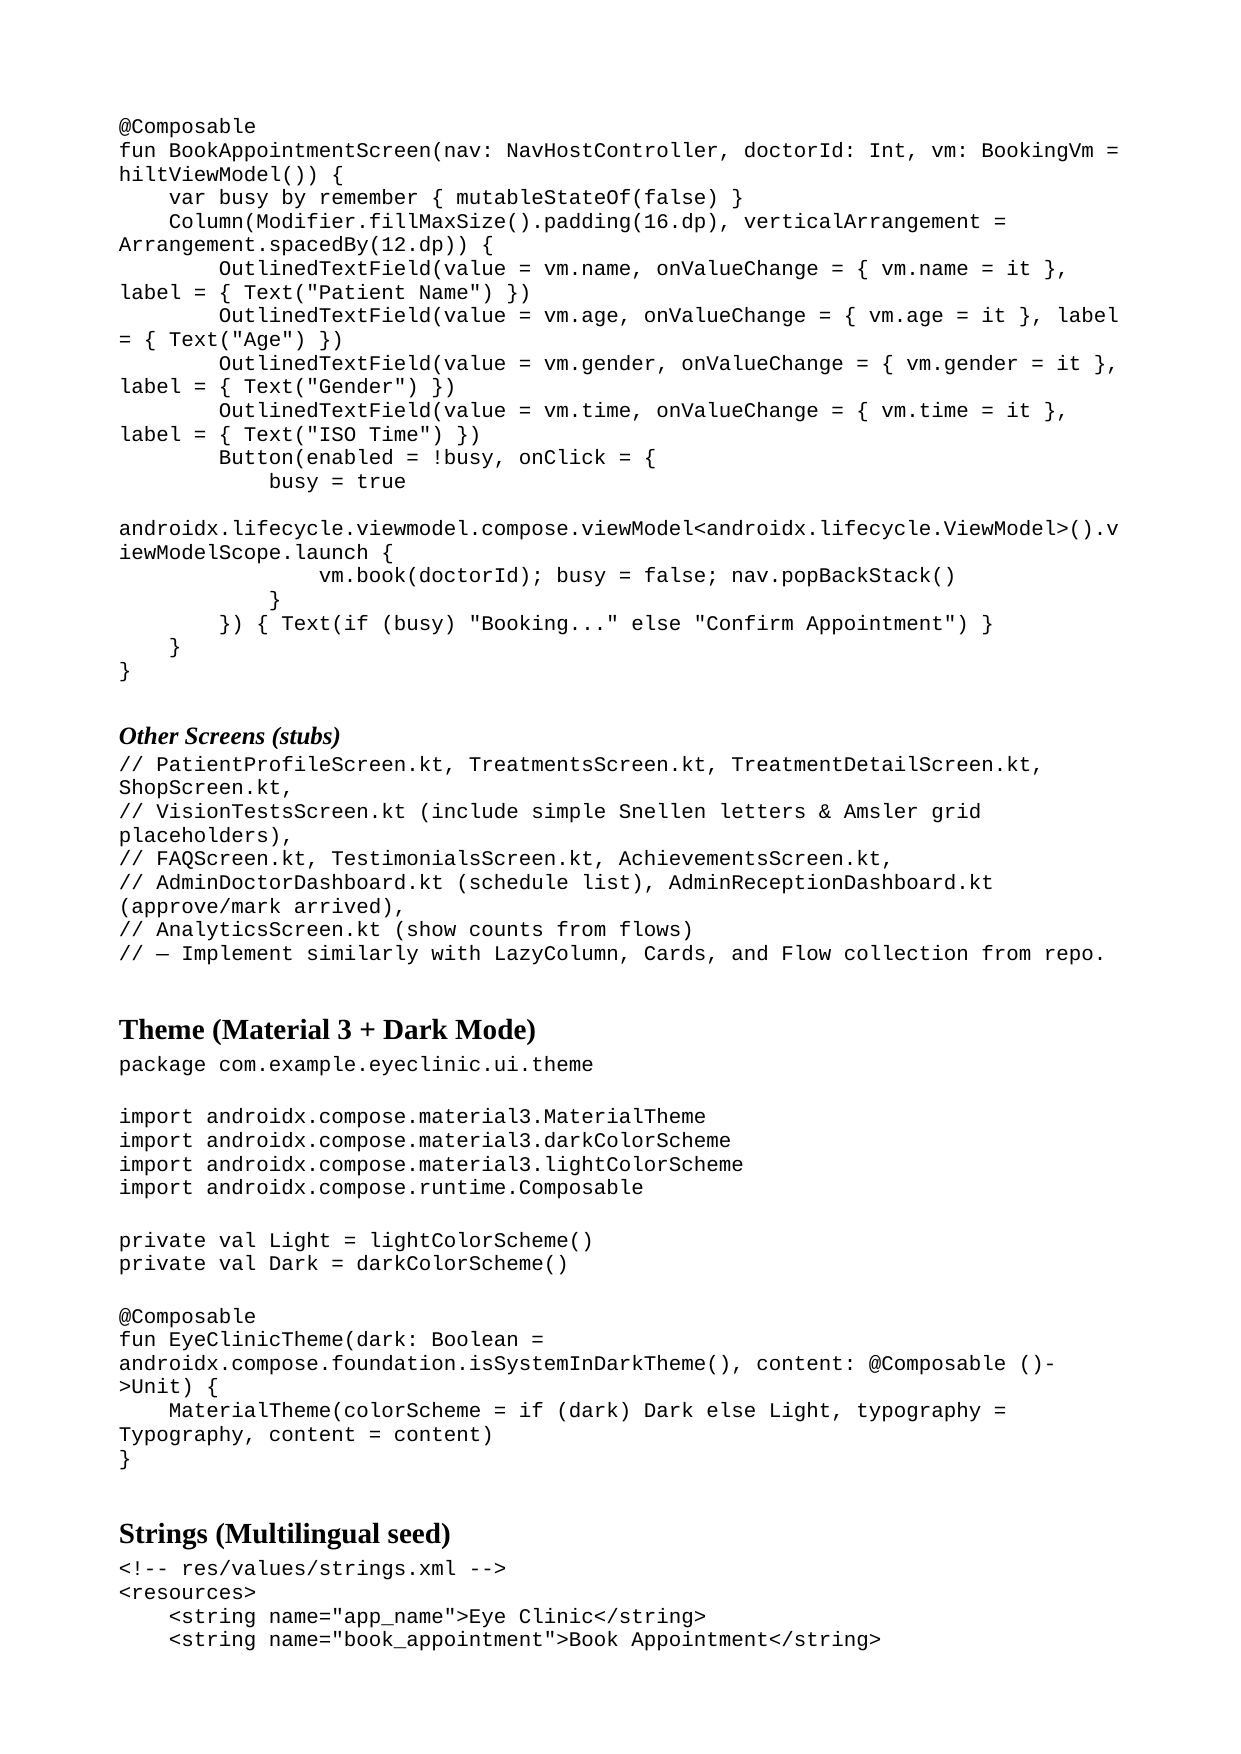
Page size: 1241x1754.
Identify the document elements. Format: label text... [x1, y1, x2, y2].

text package com.example.eyeclinic.ui.theme [119, 1054, 1121, 1077]
text OutlinedTextField(value = vm.age, onValueChange = { vm.age = it }, label = { Text("Age") }) [119, 305, 1121, 353]
text Strings (Multilingual seed) [119, 1517, 1121, 1550]
text } [119, 636, 1121, 660]
text <resources> [119, 1582, 1121, 1606]
text // PatientProfileScreen.kt, TreatmentsScreen.kt, TreatmentDetailScreen.kt, ShopScreen.kt, [119, 754, 1121, 801]
text OutlinedTextField(value = vm.gender, onValueChange = { vm.gender = it }, label = { Text("Gender") }) [119, 353, 1121, 400]
text MaterialTheme(colorScheme = if (dark) Dark else Light, typography = Typography, content = content) [119, 1400, 1121, 1447]
text import androidx.compose.material3.darkColorScheme [119, 1130, 1121, 1153]
text // VisionTestsScreen.kt (include simple Snellen letters & Amsler grid placeholders), [119, 801, 1121, 848]
text private val Light = lightColorScheme() [119, 1229, 1121, 1253]
text Other Screens (stubs) [119, 721, 1121, 749]
text OutlinedTextField(value = vm.time, onValueChange = { vm.time = it }, label = { Text("ISO Time") }) [119, 400, 1121, 447]
text <!-- res/values/strings.xml --> [119, 1558, 1121, 1582]
text } [119, 1447, 1121, 1471]
text @Composable [119, 116, 1121, 140]
text // AnalyticsScreen.kt (show counts from flows) [119, 919, 1121, 943]
text busy = true [119, 471, 1121, 494]
text vm.book(doctorId); busy = false; nav.popBackStack() [119, 566, 1121, 589]
text import androidx.compose.runtime.Composable [119, 1177, 1121, 1201]
text var busy by remember { mutableStateOf(false) } [119, 187, 1121, 211]
text @Composable [119, 1306, 1121, 1329]
text fun BookAppointmentScreen(nav: NavHostController, doctorId: Int, vm: BookingVm = hiltViewModel()) { [119, 140, 1121, 187]
text import androidx.compose.material3.MaterialTheme [119, 1106, 1121, 1130]
text fun EyeClinicTheme(dark: Boolean = androidx.compose.foundation.isSystemInDarkTheme(), content: @Composable ()->Unit) { [119, 1329, 1121, 1400]
text <string name="app_name">Eye Clinic</string> [119, 1606, 1121, 1629]
text Column(Modifier.fillMaxSize().padding(16.dp), verticalArrangement = Arrangement.spacedBy(12.dp)) { [119, 211, 1121, 258]
text OutlinedTextField(value = vm.name, onValueChange = { vm.name = it }, label = { Text("Patient Name") }) [119, 258, 1121, 305]
text Theme (Material 3 + Dark Mode) [119, 1012, 1121, 1046]
text // FAQScreen.kt, TestimonialsScreen.kt, AchievementsScreen.kt, [119, 848, 1121, 872]
text // AdminDoctorDashboard.kt (schedule list), AdminReceptionDashboard.kt (approve/mark arrived), [119, 872, 1121, 919]
text }) { Text(if (busy) "Booking..." else "Confirm Appointment") } [119, 613, 1121, 636]
text } [119, 589, 1121, 613]
text <string name="book_appointment">Book Appointment</string> [119, 1629, 1121, 1653]
text // — Implement similarly with LazyColumn, Cards, and Flow collection from repo. [119, 943, 1121, 967]
text import androidx.compose.material3.lightColorScheme [119, 1153, 1121, 1177]
text } [119, 660, 1121, 684]
text Button(enabled = !busy, onClick = { [119, 447, 1121, 471]
text private val Dark = darkColorScheme() [119, 1253, 1121, 1277]
text androidx.lifecycle.viewmodel.compose.viewModel<androidx.lifecycle.ViewModel>().viewModelScope.launch { [119, 494, 1121, 566]
